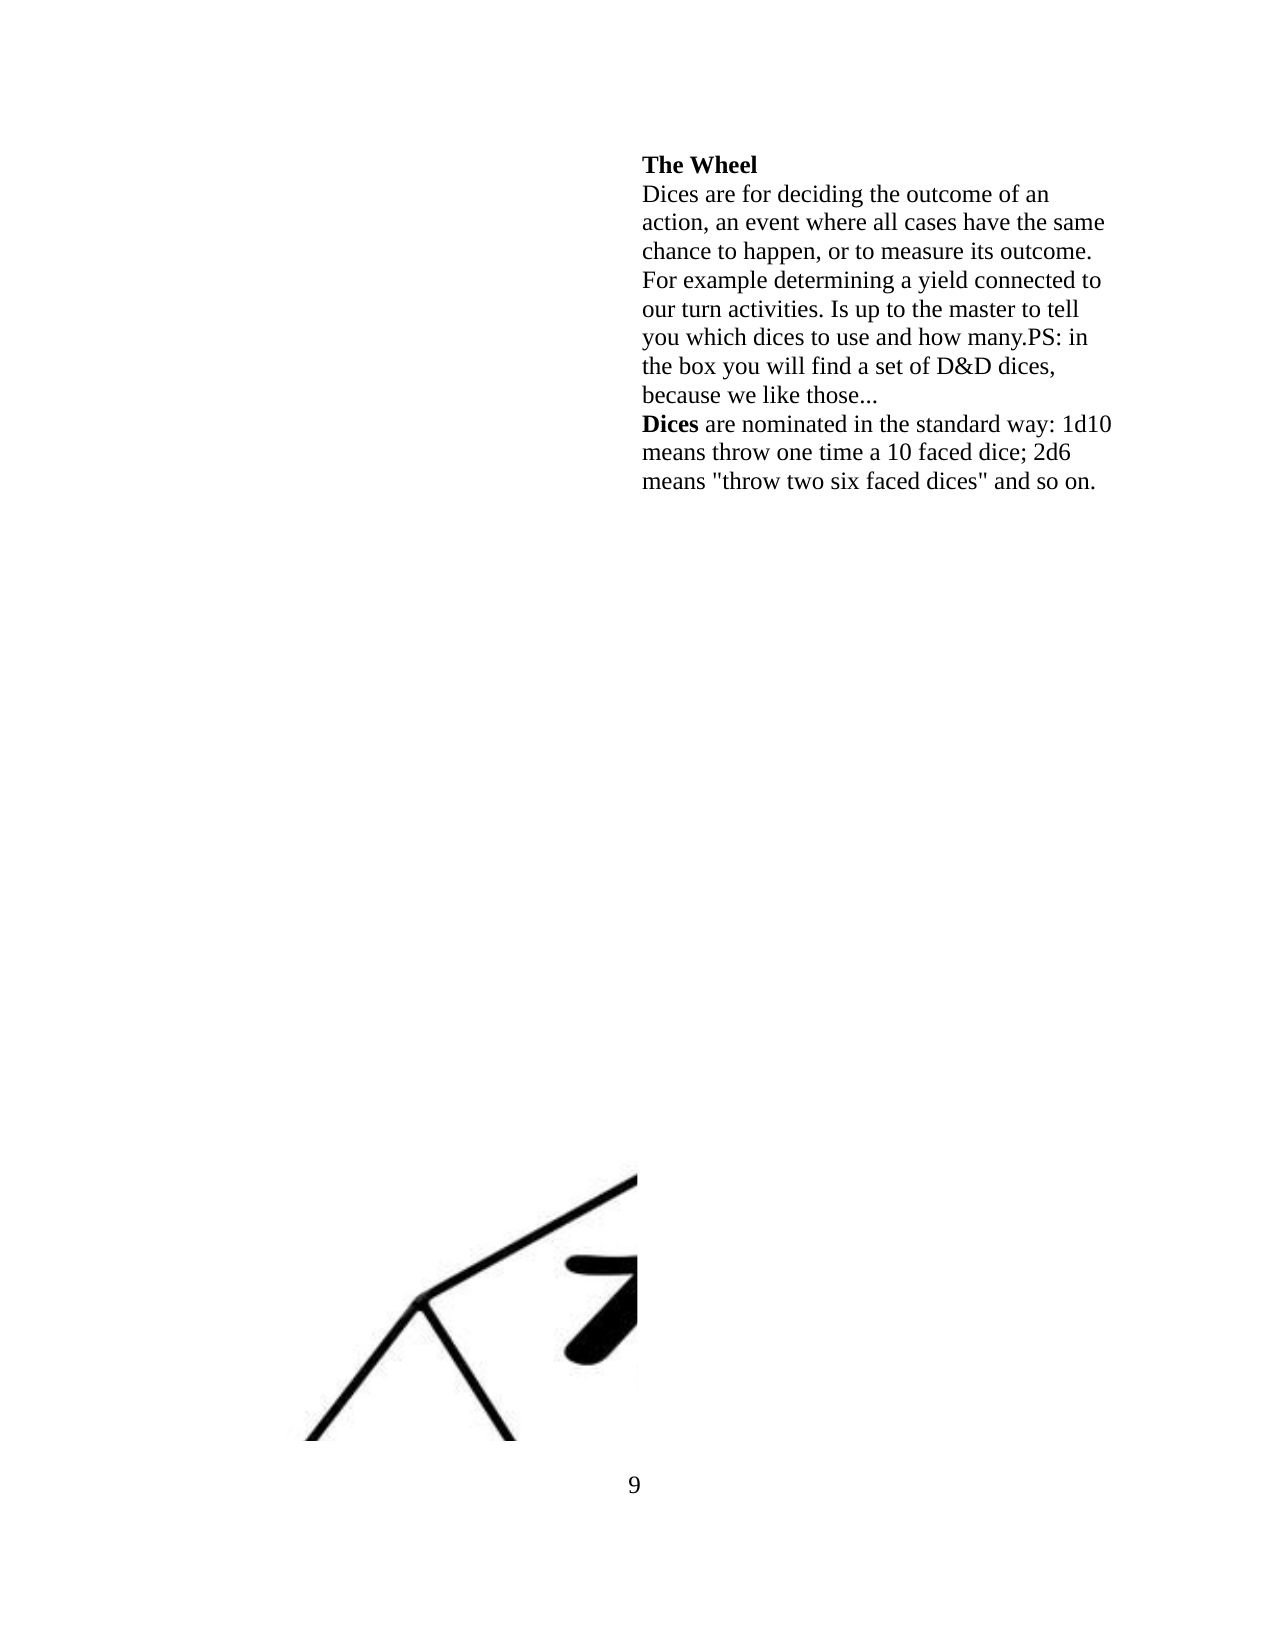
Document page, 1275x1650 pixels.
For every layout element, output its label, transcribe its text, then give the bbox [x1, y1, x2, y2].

table_header [150, 150, 637, 179]
table_cell [150, 179, 154, 1440]
table_cell Dices are for deciding the outcome of an action, an event where all cases have the same chance to happen, or to measure its outcome. For example determining a yield connected to our turn activities. Is up to the master to tell you which dices to use and how many.PS: in the box you will find a set of D&D dices, because we like those... Dices are nominated in the standard way: 1d10 means throw one time a 10 faced dice; 2d6 means "throw two six faced dices" and so on. [638, 179, 1125, 1440]
table_header The Wheel [638, 150, 1125, 179]
picture [154, 178, 638, 1441]
